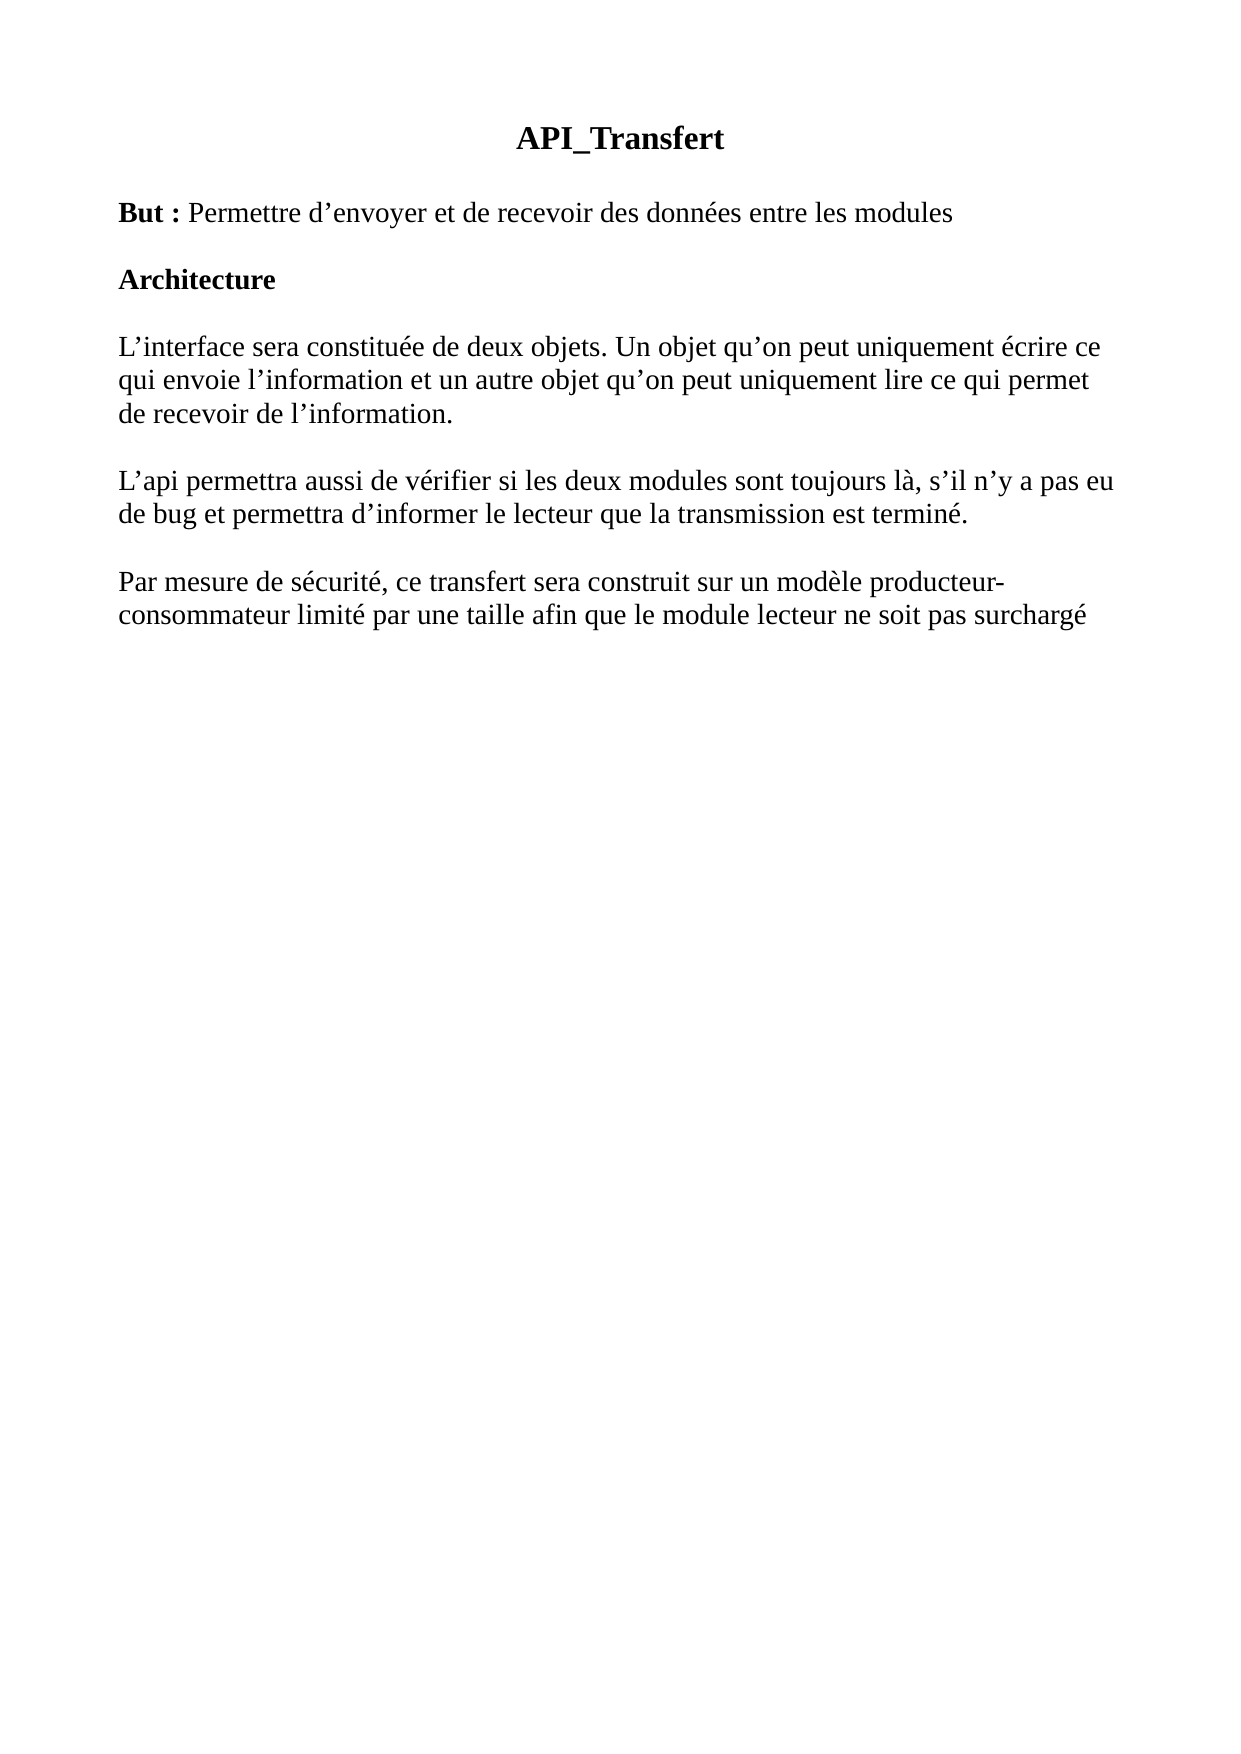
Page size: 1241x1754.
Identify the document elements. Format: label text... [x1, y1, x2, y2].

text Par mesure de sécurité, ce transfert sera construit sur un modèle producteur-consommateur limité par une taille afin que le module lecteur ne soit pas surchargé [118, 564, 1122, 631]
text But : Permettre d’envoyer et de recevoir des données entre les modules [118, 195, 1122, 228]
text L’interface sera constituée de deux objets. Un objet qu’on peut uniquement écrire ce qui envoie l’information et un autre objet qu’on peut uniquement lire ce qui permet de recevoir de l’information. [118, 329, 1122, 429]
text Architecture [118, 262, 1122, 295]
text API_Transfert [118, 118, 1122, 156]
text L’api permettra aussi de vérifier si les deux modules sont toujours là, s’il n’y a pas eu de bug et permettra d’informer le lecteur que la transmission est terminé. [118, 463, 1122, 530]
